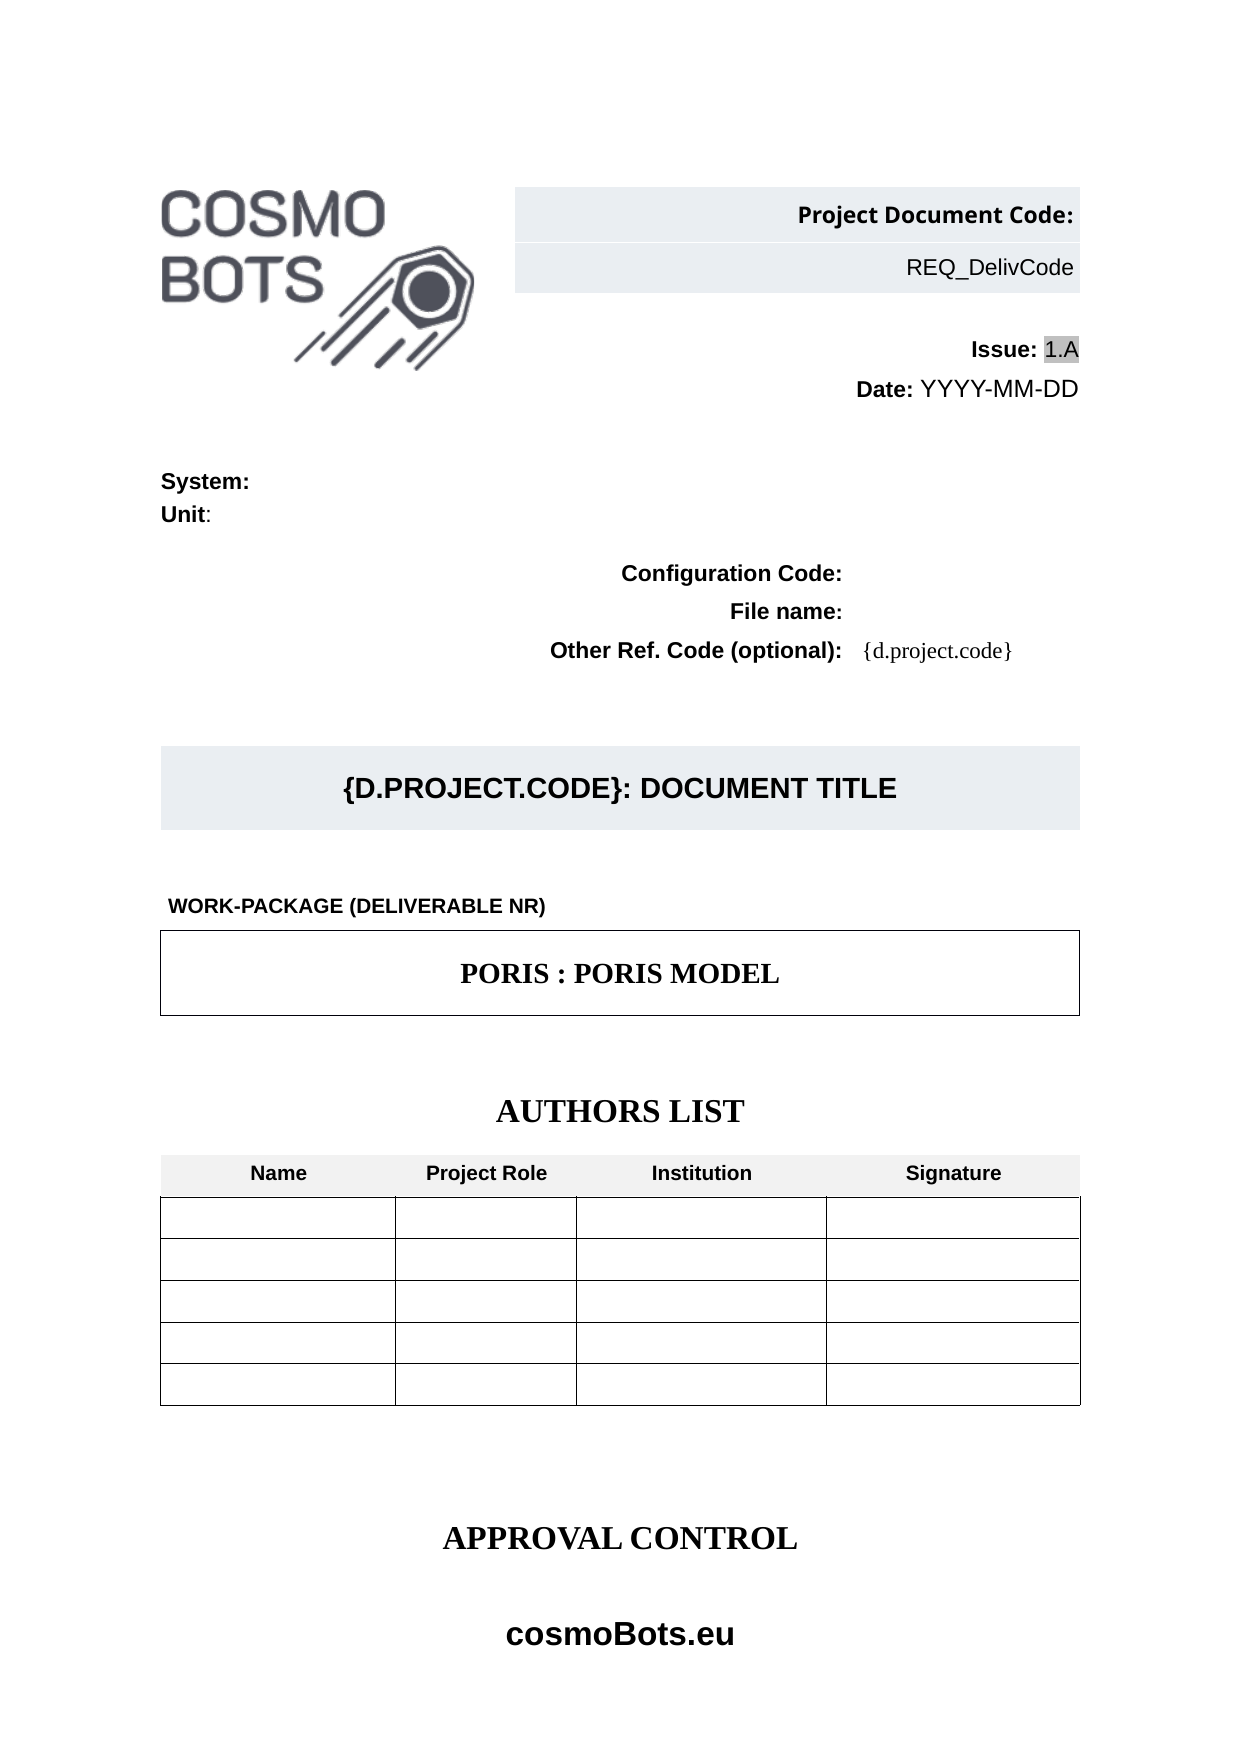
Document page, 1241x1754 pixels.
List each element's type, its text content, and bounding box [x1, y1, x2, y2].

table_cell {d.project.code} [844, 631, 1080, 670]
table_cell [844, 553, 1080, 592]
table_cell [577, 1198, 826, 1238]
text System: [161, 468, 1080, 494]
table_cell [577, 1239, 826, 1280]
table_header [161, 527, 447, 553]
table_cell {d.project.code}: Document Title [161, 746, 1080, 830]
table_cell [577, 1281, 826, 1321]
table_header Institution [577, 1155, 826, 1196]
table_cell [827, 1280, 1080, 1321]
table_cell [161, 368, 514, 409]
table_cell [396, 1323, 576, 1363]
text AUTHORs LIST [161, 1091, 1080, 1130]
table_cell [844, 592, 1080, 631]
table_cell Other Ref. Code (optional): [161, 631, 843, 670]
table_cell [515, 293, 1080, 331]
table_header Project Document Code: [515, 187, 1080, 242]
table_cell [161, 670, 1080, 746]
table_cell [161, 1281, 395, 1321]
table_header [844, 527, 1080, 553]
table_cell [827, 1238, 1080, 1280]
text APPROVAL CONTROL [161, 1519, 1080, 1557]
table_cell [161, 1323, 395, 1363]
table_cell Date: YYYY-MM-DD [515, 368, 1080, 409]
table_header [161, 187, 514, 368]
table_cell [161, 1239, 395, 1280]
table_cell [577, 1323, 826, 1363]
table_cell Issue: 1.A [515, 331, 1080, 368]
table_cell [577, 1364, 826, 1405]
table_cell [396, 1281, 576, 1321]
table_cell [827, 1363, 1080, 1405]
table_header [448, 527, 843, 553]
text Unit: [161, 501, 1080, 527]
table_cell Configuration Code: [161, 553, 843, 592]
table_cell PORIS : PORIS model [161, 931, 1079, 1014]
table_cell [161, 1364, 395, 1405]
table_cell File name: [161, 592, 843, 631]
table_cell [827, 1321, 1080, 1363]
table_cell [396, 1239, 576, 1280]
table_header Signature [826, 1155, 1080, 1196]
table_header WORK-PACKAGE (deliverable nr) [161, 856, 1080, 930]
table_cell [161, 1198, 395, 1238]
table_cell [827, 1196, 1080, 1238]
table_header Name [161, 1155, 395, 1196]
table_cell [396, 1364, 576, 1405]
table_cell REQ_DelivCode [515, 243, 1080, 293]
table_header Project Role [395, 1155, 577, 1196]
table_cell [396, 1198, 576, 1238]
